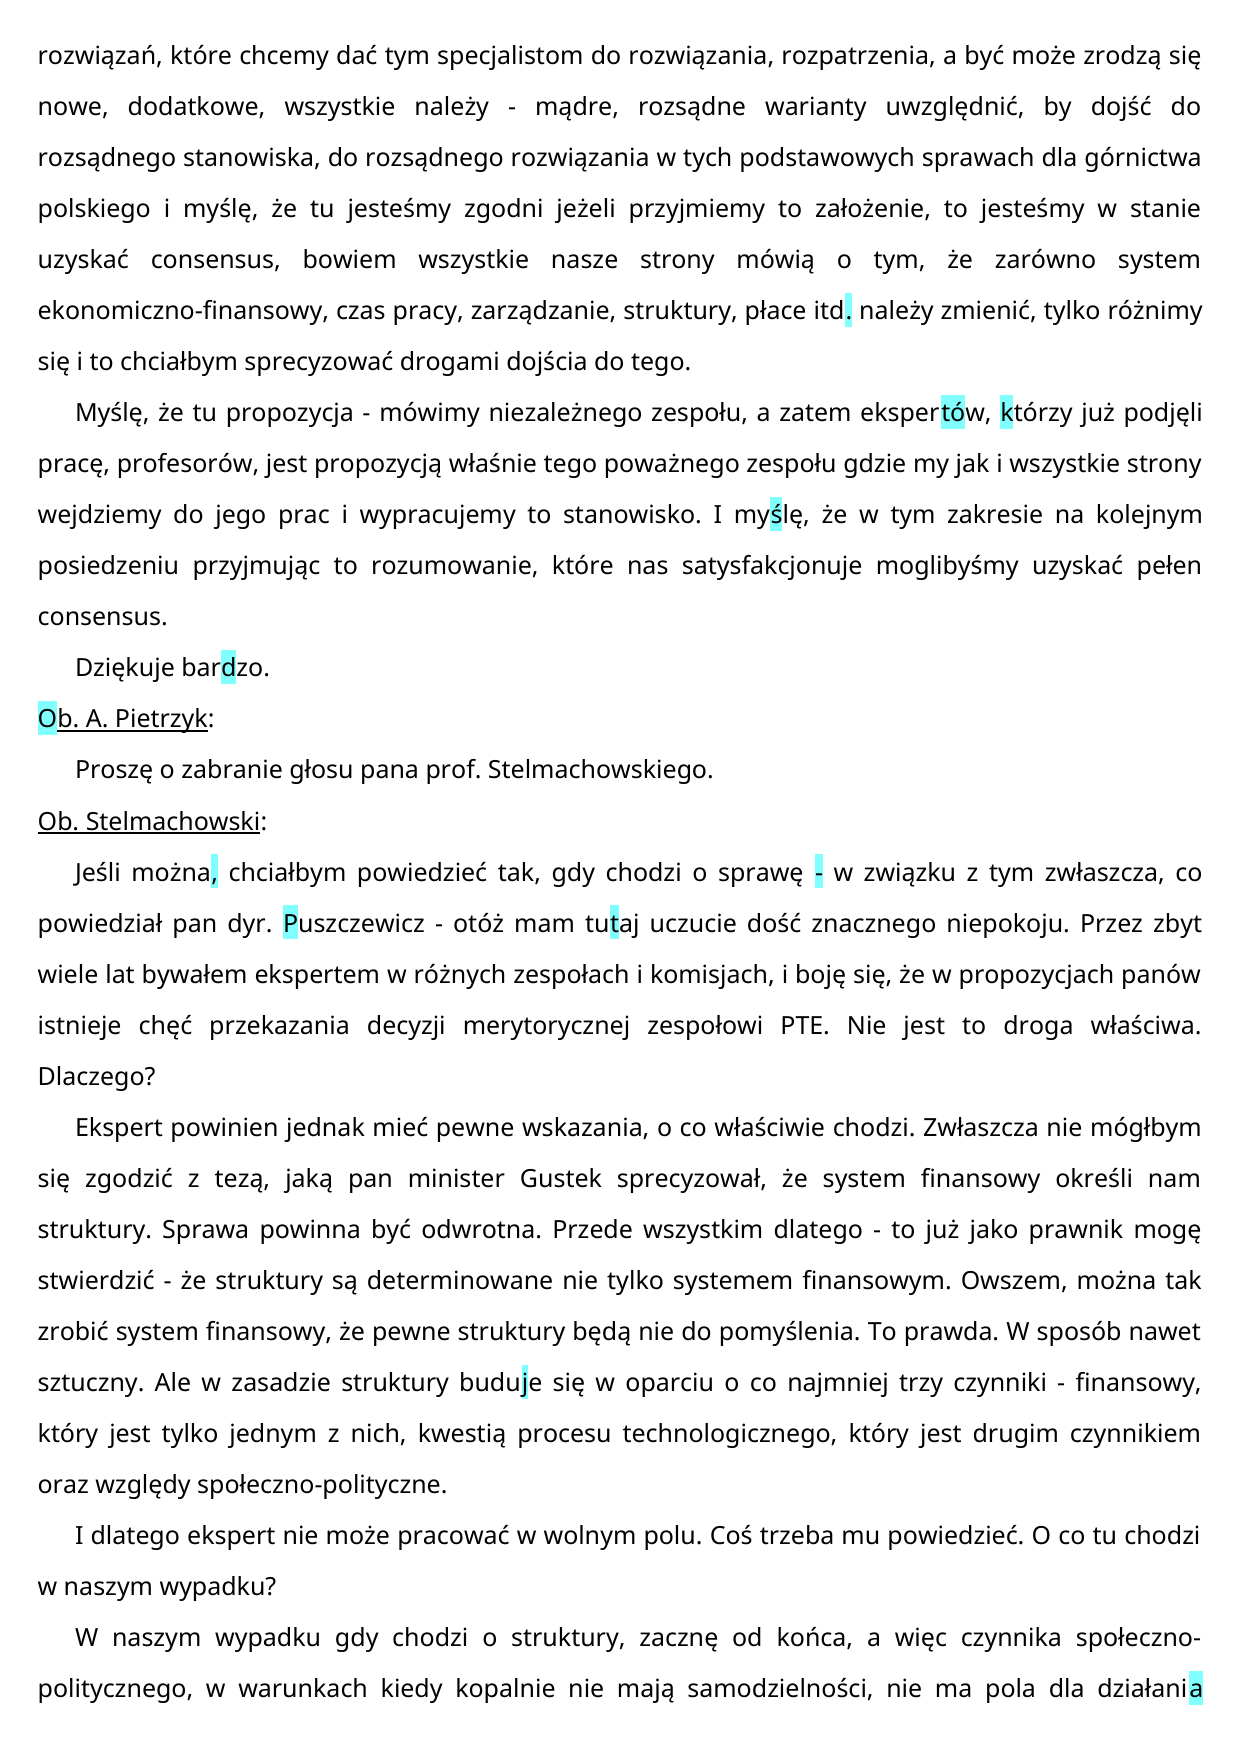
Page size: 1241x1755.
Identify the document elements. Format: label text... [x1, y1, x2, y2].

text rozwiązań, które chcemy dać tym specjalistom do rozwiązania, rozpatrzenia, a być może zrodzą się nowe, dodatkowe, wszystkie należy - mądre, rozsądne warianty uwzględnić, by dojść do rozsądnego stanowiska, do rozsądnego rozwiązania w tych podstawowych sprawach dla górnictwa polskiego i myślę, że tu jesteśmy zgodni jeżeli przyjmiemy to założenie, to jesteśmy w stanie uzyskać consensus, bowiem wszystkie nasze strony mówią o tym, że zarówno system ekonomiczno-finansowy, czas pracy, zarządzanie, struktury, płace itd. należy zmienić, tylko różnimy się i to chciałbym sprecyzować drogami dojścia do tego. [37, 37, 1203, 378]
text I dlatego ekspert nie może pracować w wolnym polu. Coś trzeba mu powiedzieć. O co tu chodzi w naszym wypadku? [37, 1518, 1203, 1603]
text Ekspert powinien jednak mieć pewne wskazania, o co właściwie chodzi. Zwłaszcza nie mógłbym się zgodzić z tezą, jaką pan minister Gustek sprecyzował, że system finansowy określi nam struktury. Sprawa powinna być odwrotna. Przede wszystkim dlatego - to już jako prawnik mogę stwierdzić - że struktury są determinowane nie tylko systemem finansowym. Owszem, można tak zrobić system finansowy, że pewne struktury będą nie do pomyślenia. To prawda. W sposób nawet sztuczny. Ale w zasadzie struktury buduje się w oparciu o co najmniej trzy czynniki - finansowy, który jest tylko jednym z nich, kwestią procesu technologicznego, który jest drugim czynnikiem oraz względy społeczno-polityczne. [37, 1109, 1203, 1501]
text Dziękuje bardzo. [37, 650, 1203, 684]
text Proszę o zabranie głosu pana prof. Stelmachowskiego. [37, 752, 1203, 786]
text Myślę, że tu propozycja - mówimy niezależnego zespołu, a zatem ekspertów, którzy już podjęli pracę, profesorów, jest propozycją właśnie tego poważnego zespołu gdzie my jak i wszystkie strony wejdziemy do jego prac i wypracujemy to stanowisko. I myślę, że w tym zakresie na kolejnym posiedzeniu przyjmując to rozumowanie, które nas satysfakcjonuje moglibyśmy uzyskać pełen consensus. [37, 395, 1203, 633]
text Jeśli można, chciałbym powiedzieć tak, gdy chodzi o sprawę - w związku z tym zwłaszcza, co powiedział pan dyr. Puszczewicz - otóż mam tutaj uczucie dość znacznego niepokoju. Przez zbyt wiele lat bywałem ekspertem w różnych zespołach i komisjach, i boję się, że w propozycjach panów istnieje chęć przekazania decyzji merytorycznej zespołowi PTE. Nie jest to droga właściwa. Dlaczego? [37, 854, 1203, 1092]
text Ob. Stelmachowski: [37, 803, 1203, 837]
text W naszym wypadku gdy chodzi o struktury, zacznę od końca, a więc czynnika społeczno-politycznego, w warunkach kiedy kopalnie nie mają samodzielności, nie ma pola dla działania [37, 1620, 1203, 1705]
text Ob. A. Pietrzyk: [37, 701, 1203, 735]
